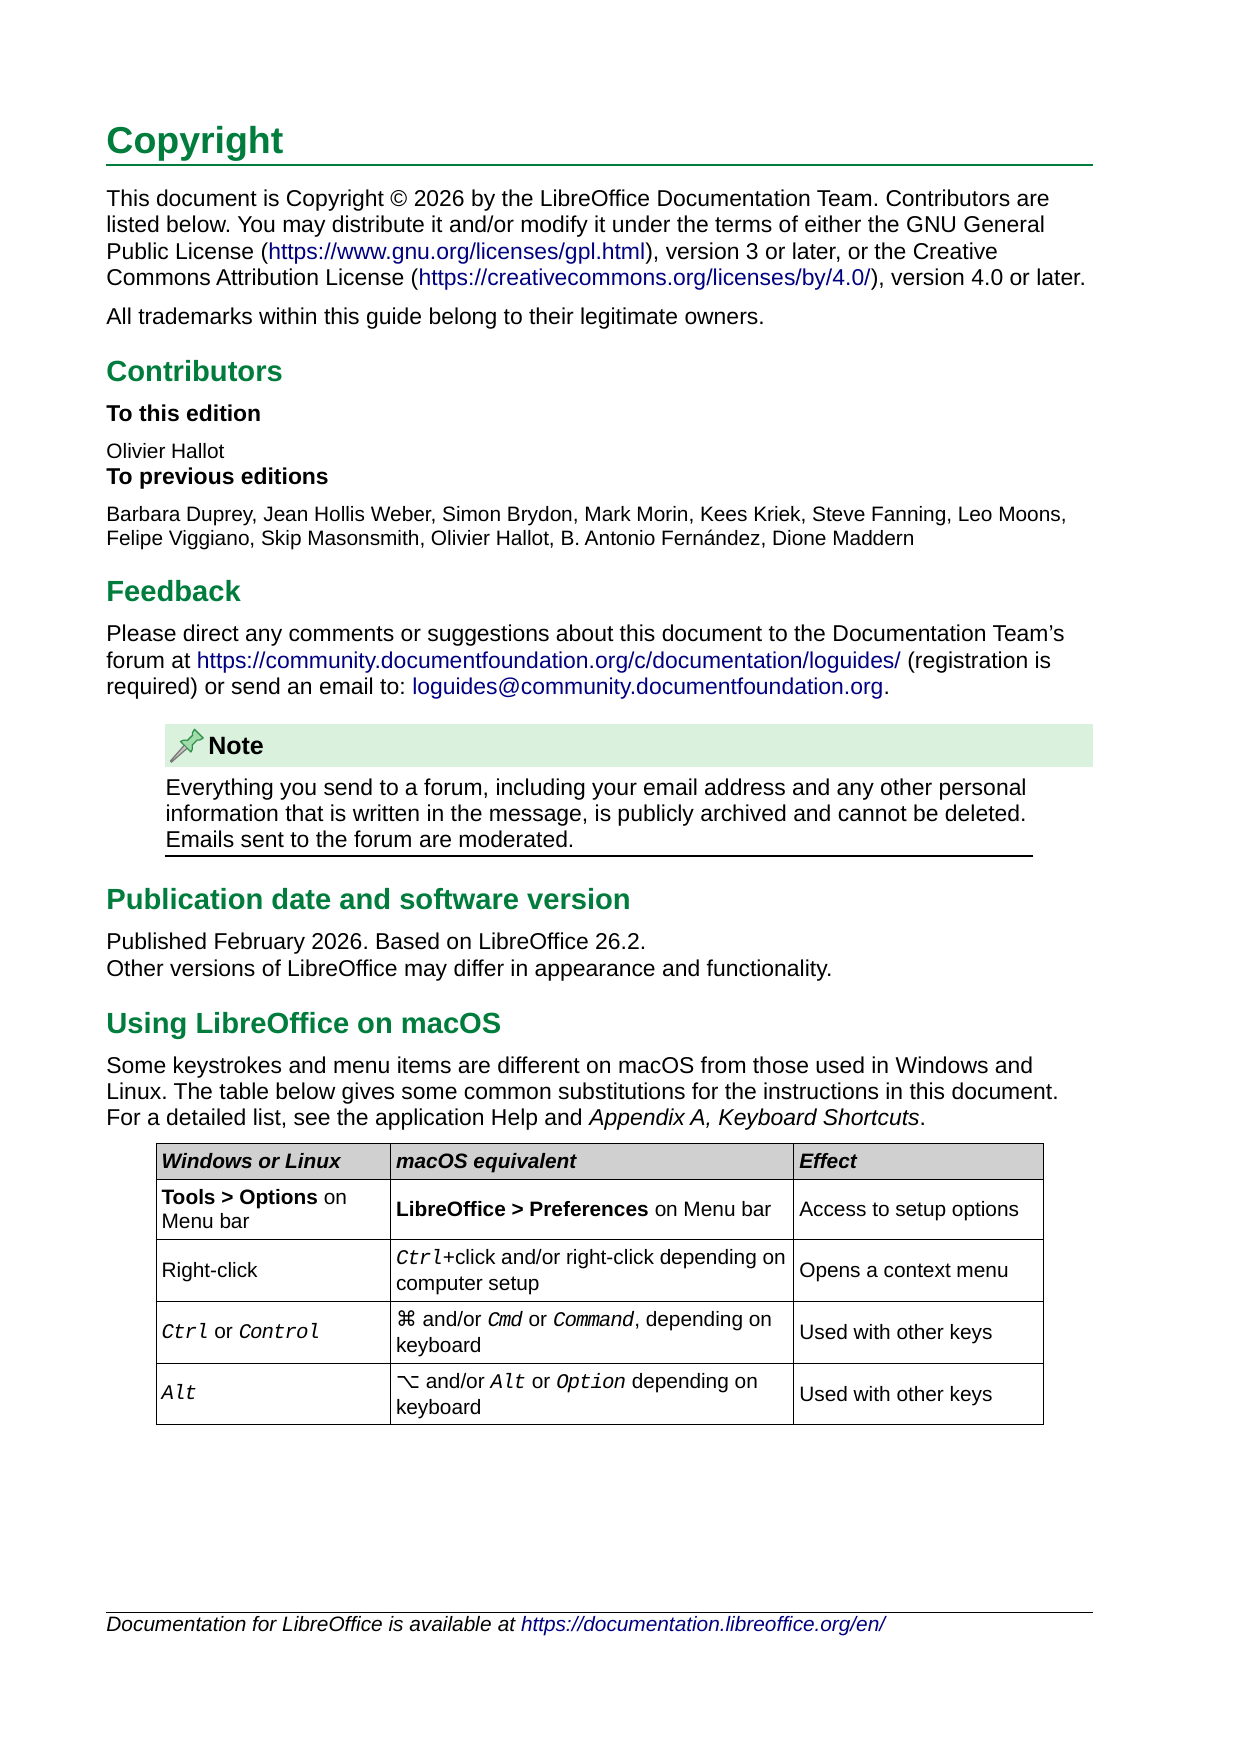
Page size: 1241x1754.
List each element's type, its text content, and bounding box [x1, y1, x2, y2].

table_cell ⌘ and/or Cmd or Command, depending on keyboard [391, 1302, 793, 1363]
text Barbara Duprey, Jean Hollis Weber, Simon Brydon, Mark Morin, Kees Kriek, Steve Fanning, Leo Moons, Felipe Viggiano, Skip Masonsmith, Olivier Hallot, B. Antonio Fernández, Dione Maddern [106, 502, 1093, 550]
text Olivier Hallot [106, 439, 1093, 463]
subtitle Publication date and software version [106, 882, 1093, 916]
table_header Windows or Linux [157, 1144, 390, 1179]
table_cell Used with other keys [794, 1364, 1043, 1424]
subtitle Note [165, 724, 1093, 767]
text Some keystrokes and menu items are different on macOS from those used in Windows and Linux. The table below gives some common substitutions for the instructions in this document. For a detailed list, see the application Help and Appendix A, Keyboard Shortcuts. [106, 1052, 1093, 1131]
subtitle Using LibreOffice on macOS [106, 1006, 1093, 1039]
table_cell Ctrl or Control [157, 1302, 390, 1363]
text Published February 2026. Based on LibreOffice 26.2. Other versions of LibreOffice may differ in appearance and functionality. [106, 928, 1093, 981]
table_cell Used with other keys [794, 1302, 1043, 1363]
text To previous editions [106, 463, 1093, 489]
table_cell ⌥ and/or Alt or Option depending on keyboard [391, 1364, 793, 1424]
text Please direct any comments or suggestions about this document to the Documentation Team’s forum at https://community.documentfoundation.org/c/documentation/loguides/ (registration is required) or send an email to: loguides@community.documentfoundation.org. [106, 620, 1093, 699]
text To this edition [106, 400, 1093, 426]
table_header macOS equivalent [391, 1144, 793, 1179]
subtitle Contributors [106, 354, 1093, 388]
table_cell Right-click [157, 1240, 390, 1301]
subtitle Copyright [106, 118, 1093, 164]
table_cell Alt [157, 1364, 390, 1424]
text All trademarks within this guide belong to their legitimate owners. [106, 303, 1093, 329]
table_cell Tools > Options on Menu bar [157, 1180, 390, 1239]
text Everything you send to a forum, including your email address and any other personal information that is written in the message, is publicly archived and cannot be deleted. Emails sent to the forum are moderated. [165, 773, 1033, 855]
text This document is Copyright © 2026 by the LibreOffice Documentation Team. Contributors are listed below. You may distribute it and/or modify it under the terms of either the GNU General Public License (https://www.gnu.org/licenses/gpl.html), version 3 or later, or the Creative Commons Attribution License (https://creativecommons.org/licenses/by/4.0/), version 4.0 or later. [106, 185, 1093, 291]
table_cell Ctrl+click and/or right-click depending on computer setup [391, 1240, 793, 1301]
subtitle Feedback [106, 574, 1093, 608]
table_cell LibreOffice > Preferences on Menu bar [391, 1180, 793, 1239]
table_cell Opens a context menu [794, 1240, 1043, 1301]
table_cell Access to setup options [794, 1180, 1043, 1239]
table_header Effect [794, 1144, 1043, 1179]
